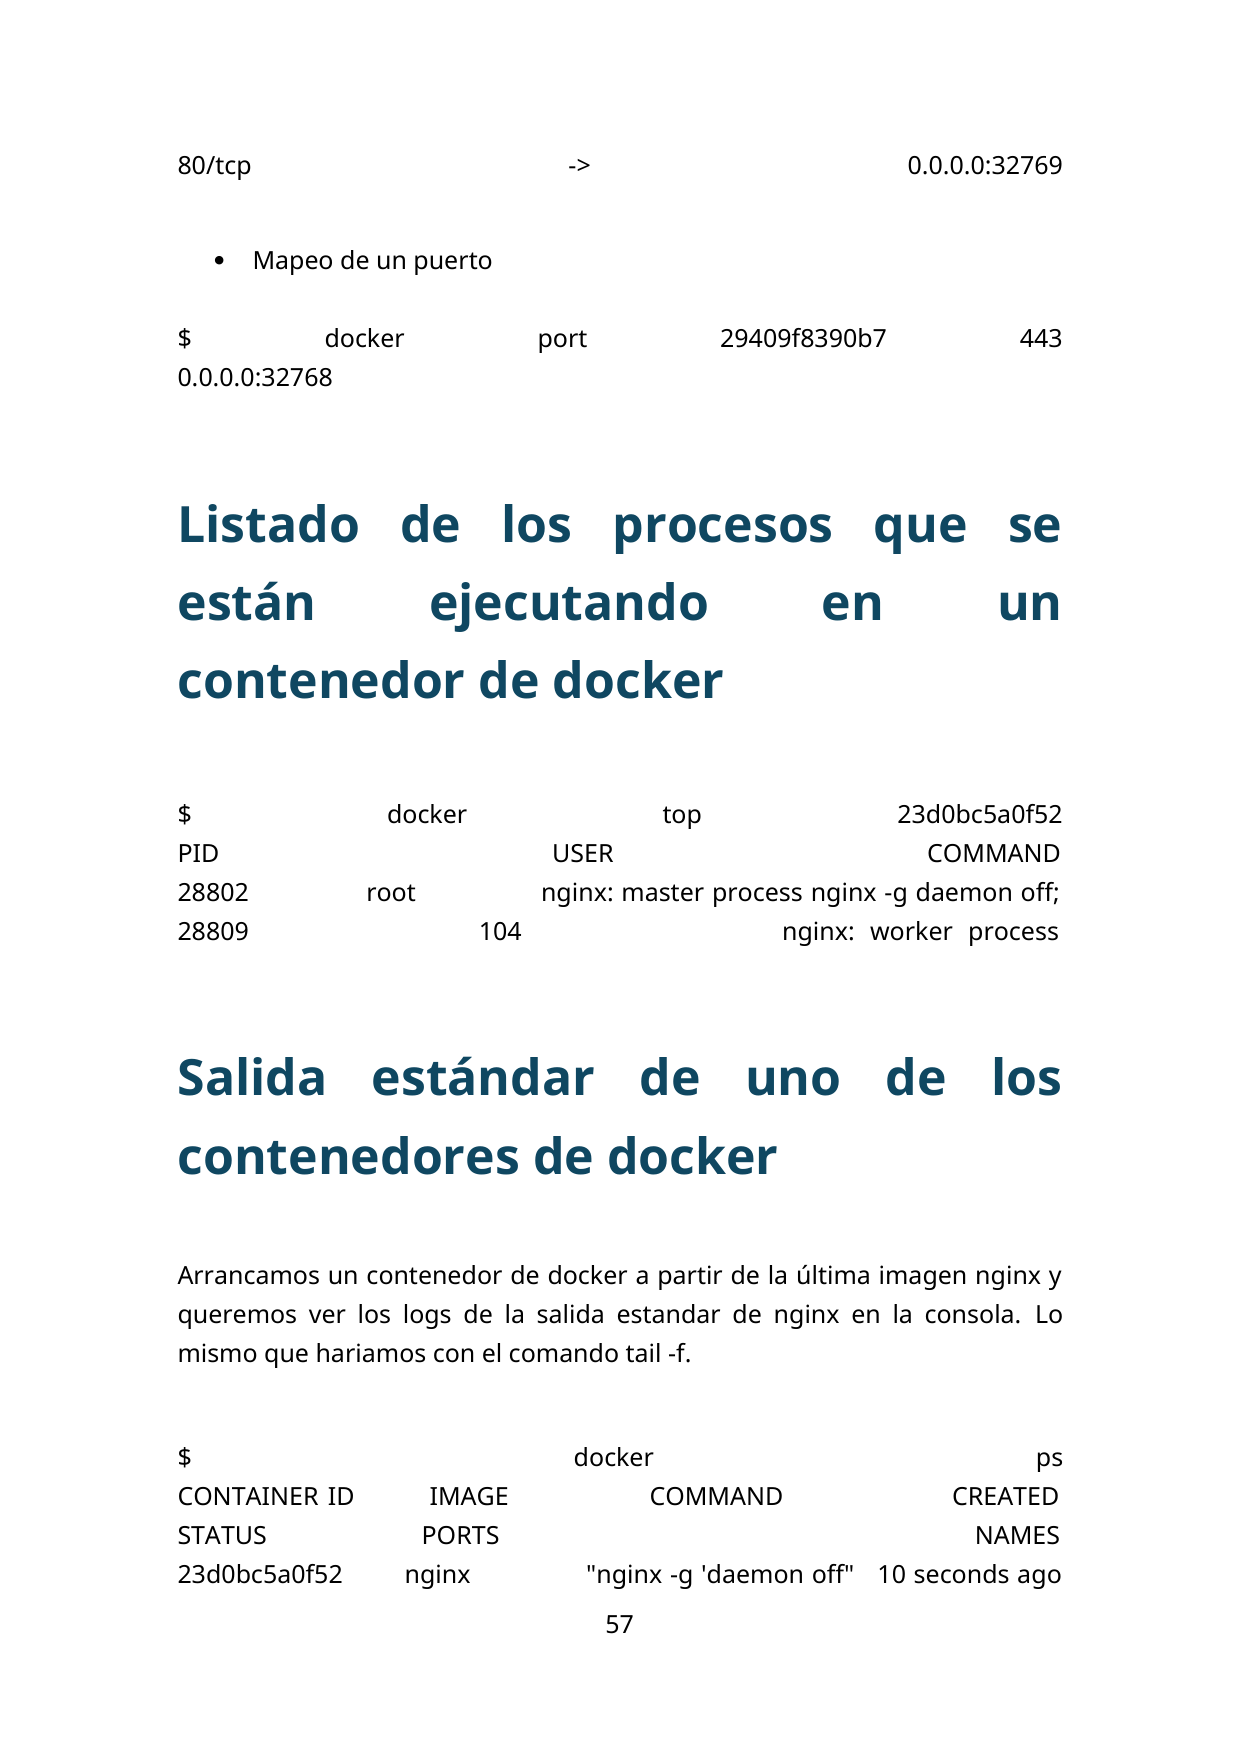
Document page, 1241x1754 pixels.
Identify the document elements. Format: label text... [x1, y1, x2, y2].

subtitle Salida estándar de uno de los contenedores de docker [177, 1042, 1063, 1189]
text 80/tcp -> 0.0.0.0:32769 [177, 148, 1063, 221]
subtitle Listado de los procesos que se están ejecutando en un contenedor de docker [177, 489, 1063, 713]
text Arrancamos un contenedor de docker a partir de la última imagen nginx y queremos ver los logs de la salida estandar de nginx en la consola. Lo mismo que hariamos con el comando tail -f. [177, 1258, 1063, 1370]
text $ docker port 29409f8390b7 443 0.0.0.0:32768 [177, 282, 1063, 433]
text $ docker top 23d0bc5a0f52 PID USER COMMAND 28802 root nginx: master process nginx -g daemon off; 28809 104 nginx: worker process [177, 757, 1063, 987]
text $ docker ps CONTAINER ID IMAGE COMMAND CREATED STATUS PORTS NAMES 23d0bc5a0f52 nginx "nginx -g 'daemon off" 10 seconds ago [177, 1400, 1063, 1591]
list Mapeo de un puerto [215, 243, 1063, 277]
